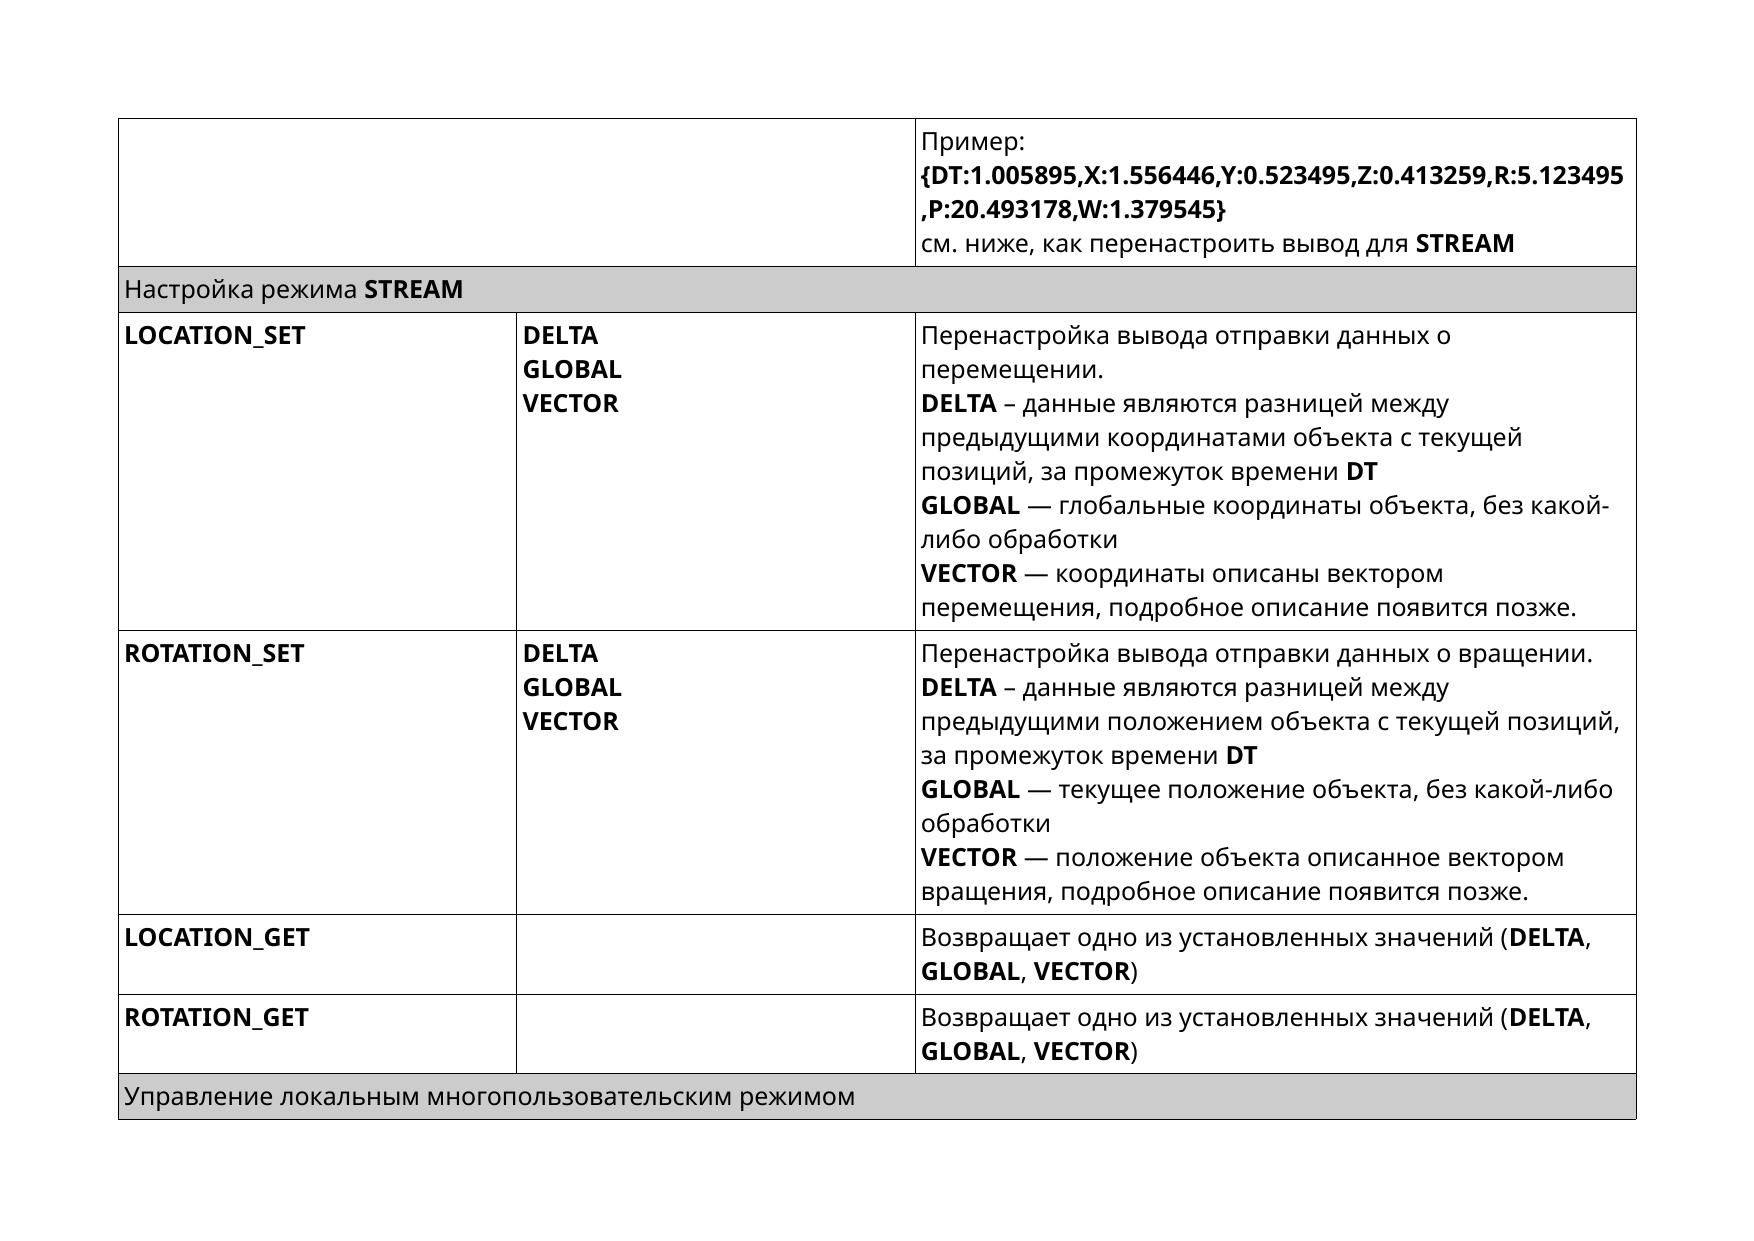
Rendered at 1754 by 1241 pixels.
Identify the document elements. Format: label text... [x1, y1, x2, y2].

table_cell [119, 119, 915, 266]
table_cell Перенастройка вывода отправки данных о перемещении. DELTA – данные являются разницей между предыдущими координатами объекта с текущей позиций, за промежуток времени DT GLOBAL — глобальные координаты объекта, без какой-либо обработки VECTOR — координаты описаны вектором перемещения, подробное описание появится позже. [916, 313, 1636, 630]
table_cell [517, 915, 915, 993]
table_cell LOCATION_GET [119, 915, 516, 993]
table_cell Возвращает одно из установленных значений (DELTA, GLOBAL, VECTOR) [916, 915, 1636, 993]
table_cell Возвращает одно из установленных значений (DELTA, GLOBAL, VECTOR) [916, 995, 1636, 1073]
table_cell DELTA GLOBAL VECTOR [517, 313, 915, 630]
table_cell DELTA GLOBAL VECTOR [517, 631, 915, 914]
table_cell LOCATION_SET [119, 313, 516, 630]
table_cell ROTATION_SET [119, 631, 516, 914]
table_cell Перенастройка вывода отправки данных о вращении. DELTA – данные являются разницей между предыдущими положением объекта с текущей позиций, за промежуток времени DT GLOBAL — текущее положение объекта, без какой-либо обработки VECTOR — положение объекта описанное вектором вращения, подробное описание появится позже. [916, 631, 1636, 914]
table_cell Настройка режима STREAM [119, 267, 1636, 312]
table_cell ROTATION_GET [119, 995, 516, 1073]
table_cell Управление локальным многопользовательским режимом [119, 1074, 1636, 1119]
table_cell Пример: {DT:1.005895,X:1.556446,Y:0.523495,Z:0.413259,R:5.123495,P:20.493178,W:1.379545} см. ниже, как перенастроить вывод для STREAM [916, 119, 1636, 266]
table_cell [517, 995, 915, 1073]
